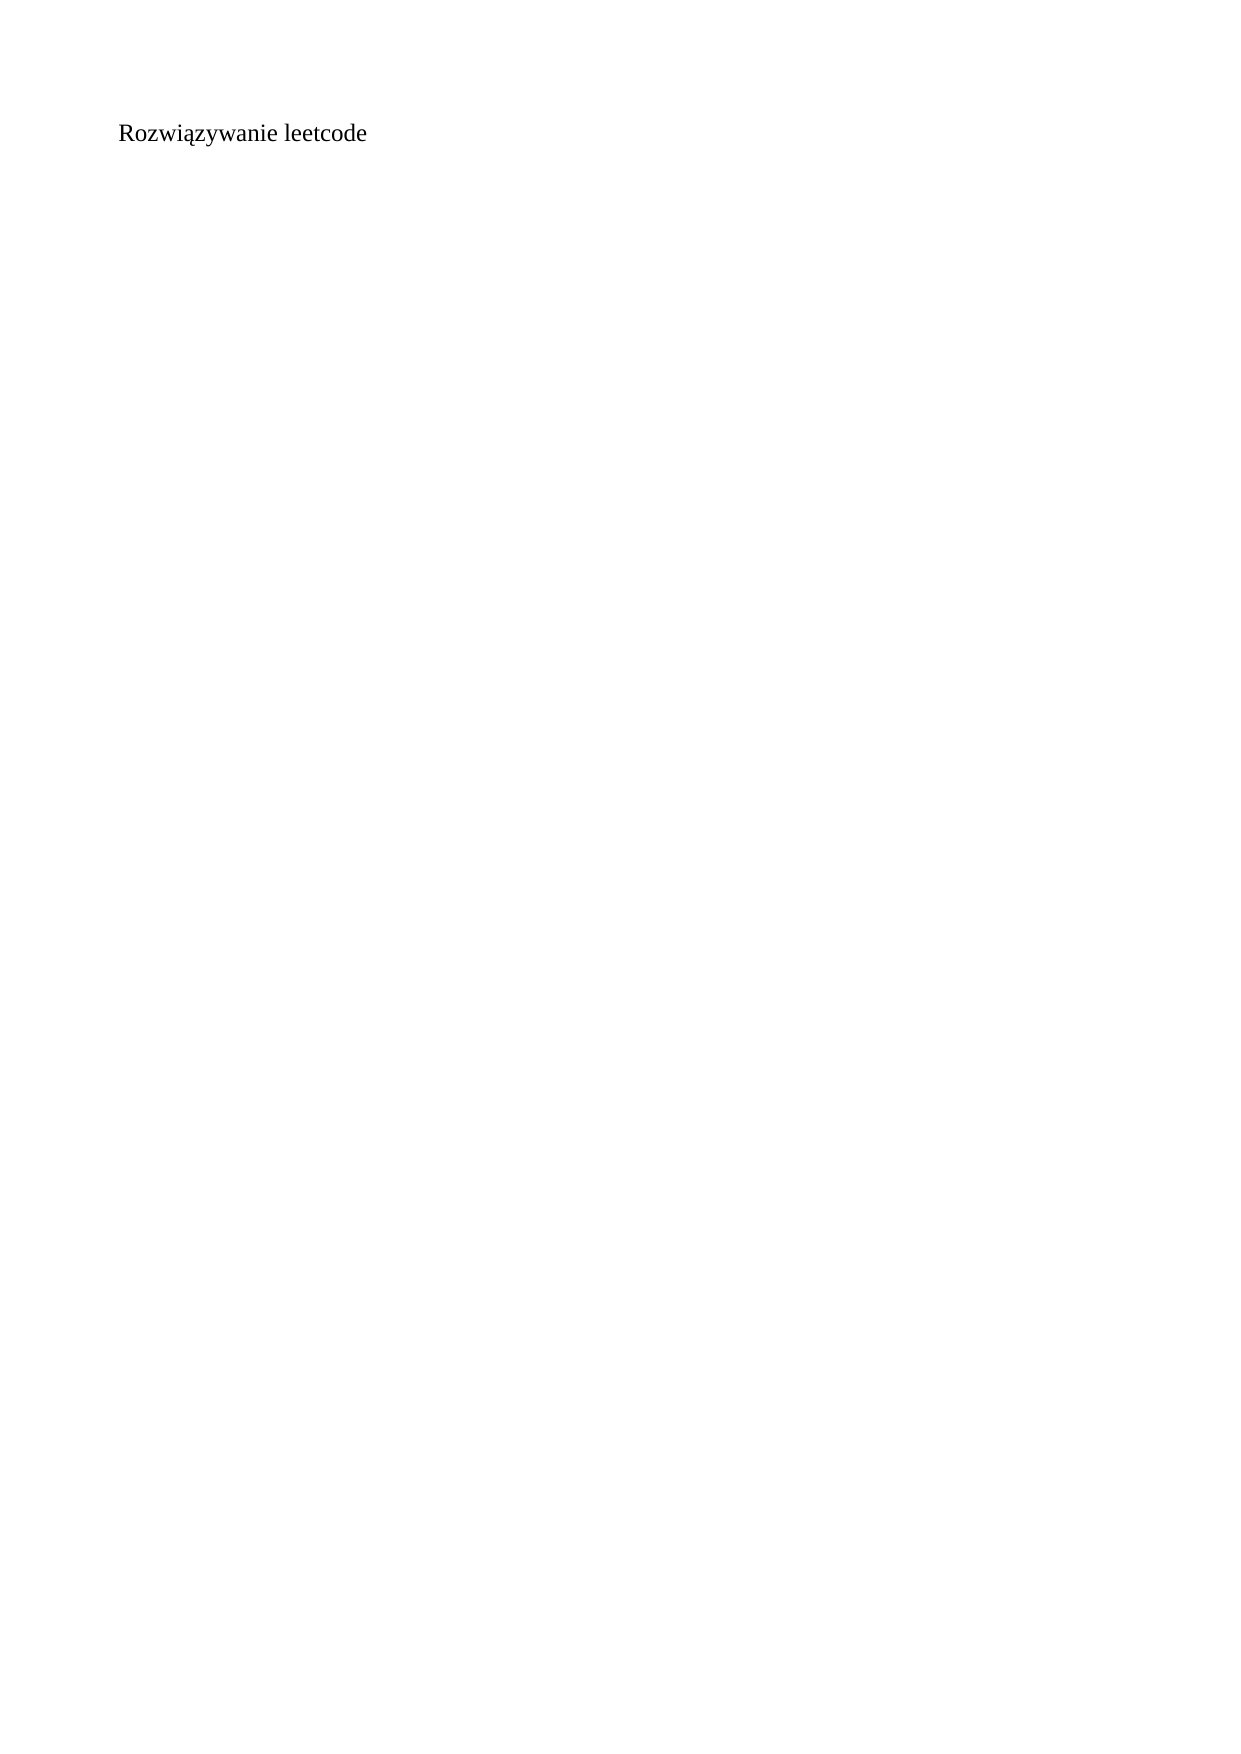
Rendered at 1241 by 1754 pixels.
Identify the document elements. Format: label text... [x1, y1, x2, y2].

text Rozwiązywanie leetcode [118, 118, 1122, 147]
